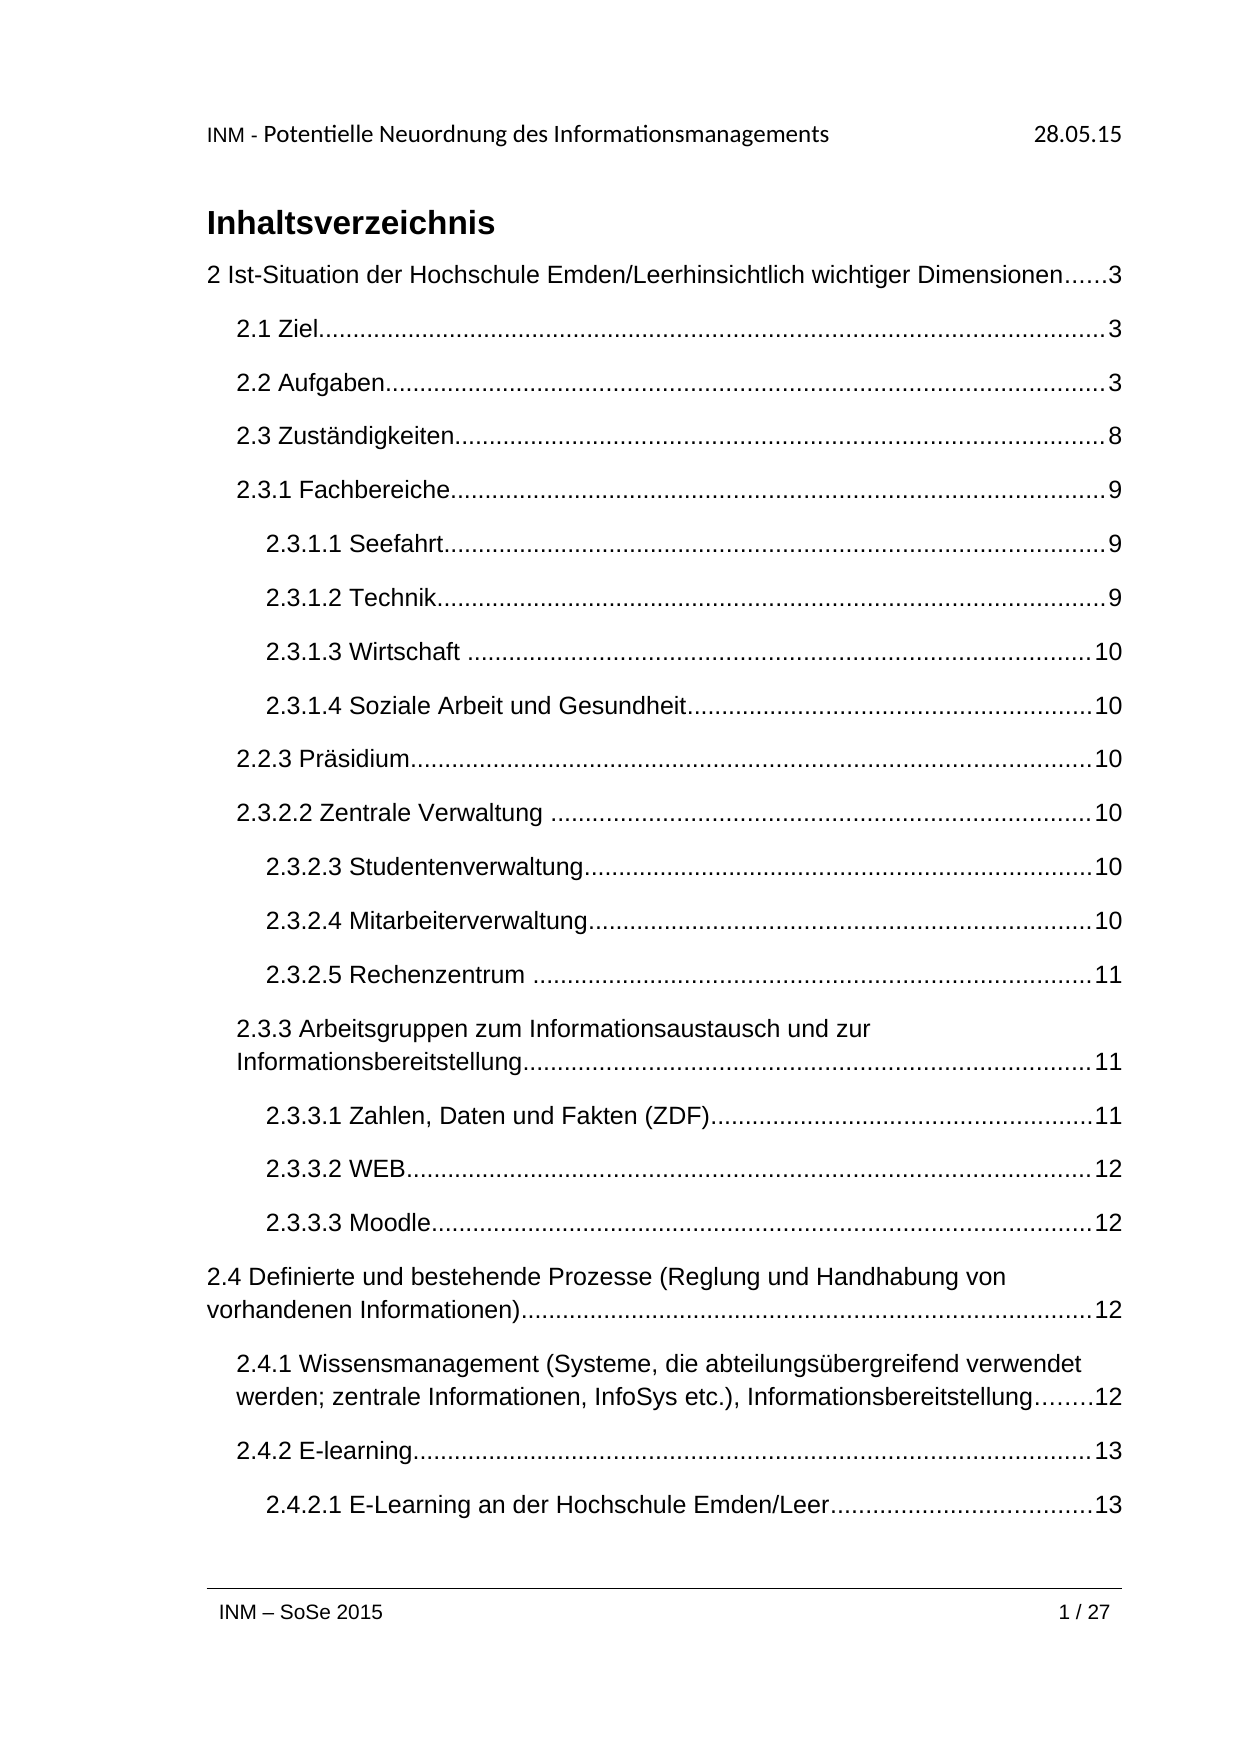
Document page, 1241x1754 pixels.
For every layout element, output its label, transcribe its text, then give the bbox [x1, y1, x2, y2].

subtitle Inhaltsverzeichnis [207, 203, 1122, 242]
text 2.3.3.2 WEB 12 [266, 1154, 1122, 1183]
text 2.3.2.3 Studentenverwaltung 10 [266, 852, 1122, 881]
text 2.3.2.4 Mitarbeiterverwaltung 10 [266, 906, 1122, 935]
text 2.3.1 Fachbereiche 9 [236, 475, 1122, 504]
text 2.3.1.3 Wirtschaft 10 [266, 637, 1122, 666]
text 2.3.1.2 Technik 9 [266, 583, 1122, 612]
text 2.3 Zuständigkeiten 8 [236, 421, 1122, 450]
text 2.3.3.3 Moodle 12 [266, 1208, 1122, 1237]
text 2.3.1.4 Soziale Arbeit und Gesundheit 10 [266, 691, 1122, 719]
text 2.4 Definierte und bestehende Prozesse (Reglung und Handhabung von vorhandenen Informationen) 12 [207, 1262, 1122, 1324]
text 2.3.2.5 Rechenzentrum 11 [266, 960, 1122, 989]
text 2.3.3.1 Zahlen, Daten und Fakten (ZDF) 11 [266, 1101, 1122, 1129]
text 2.4.2.1 E-Learning an der Hochschule Emden/Leer 13 [266, 1490, 1122, 1518]
text 2 Ist-Situation der Hochschule Emden/Leer hinsichtlich wichtiger Dimensionen 3 [207, 260, 1122, 288]
text 2.4.2 E-learning 13 [236, 1436, 1122, 1465]
text 2.3.3 Arbeitsgruppen zum Informationsaustausch und zur Informationsbereitstellung 11 [236, 1014, 1122, 1076]
text 2.1 Ziel 3 [236, 314, 1122, 342]
text 2.4.1 Wissensmanagement (Systeme, die abteilungsübergreifend verwendet werden; zentrale Informationen, InfoSys etc.), Informationsbereitstellung 12 [236, 1349, 1122, 1411]
text 2.3.1.1 Seefahrt 9 [266, 529, 1122, 558]
text 2.2 Aufgaben 3 [236, 367, 1122, 396]
text 2.3.2.2 Zentrale Verwaltung 10 [236, 798, 1122, 827]
text 2.2.3 Präsidium 10 [236, 744, 1122, 773]
